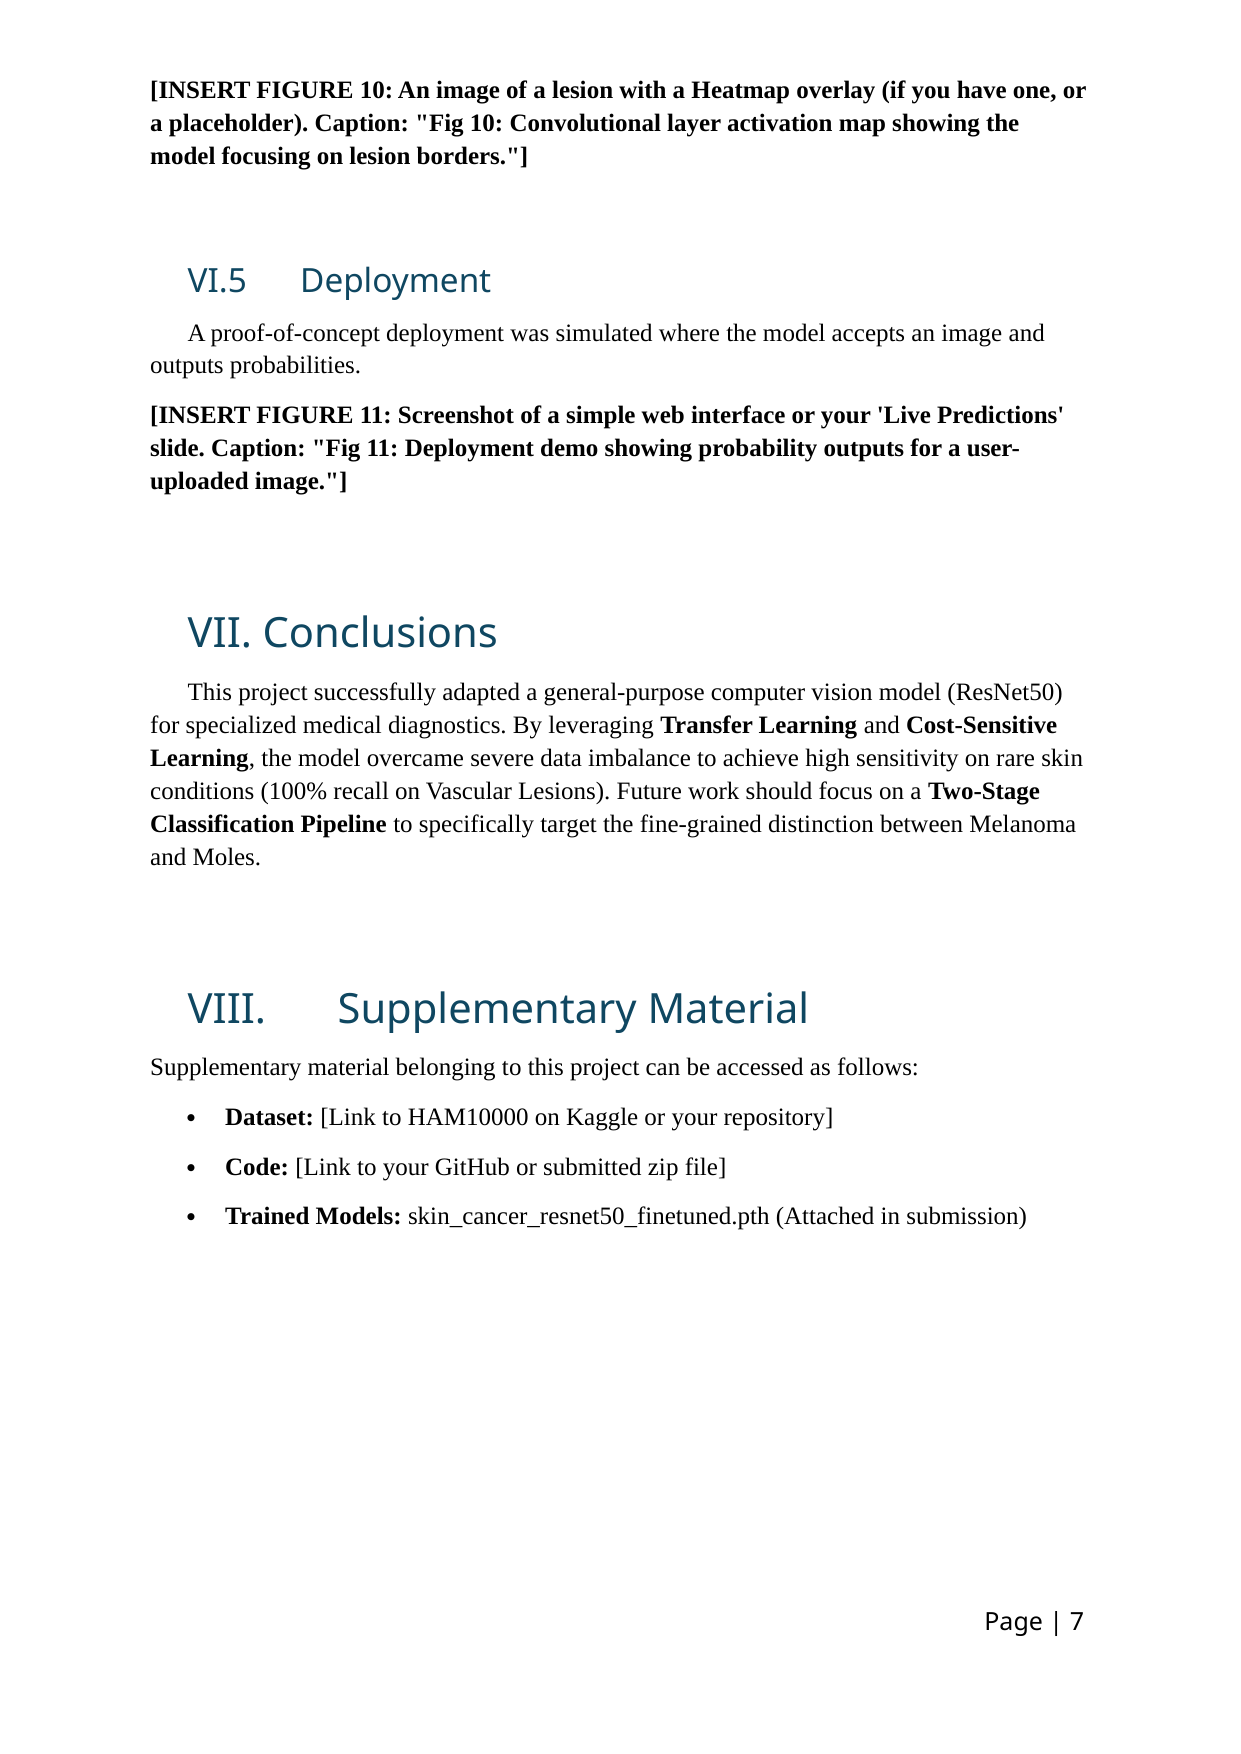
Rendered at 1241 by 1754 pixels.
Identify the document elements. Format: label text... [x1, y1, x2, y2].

text This project successfully adapted a general-purpose computer vision model (ResNet50) for specialized medical diagnostics. By leveraging Transfer Learning and Cost-Sensitive Learning, the model overcame severe data imbalance to achieve high sensitivity on rare skin conditions (100% recall on Vascular Lesions). Future work should focus on a Two-Stage Classification Pipeline to specifically target the fine-grained distinction between Melanoma and Moles. [150, 677, 1090, 871]
list Code: [Link to your GitHub or submitted zip file] [187, 1152, 1090, 1180]
text Supplementary material belonging to this project can be accessed as follows: [150, 1052, 1090, 1081]
subtitle Supplementary Material [187, 979, 1090, 1036]
text [INSERT FIGURE 10: An image of a lesion with a Heatmap overlay (if you have one, or a placeholder). Caption: "Fig 10: Convolutional layer activation map showing the model focusing on lesion borders."] [150, 75, 1090, 170]
text [INSERT FIGURE 11: Screenshot of a simple web interface or your 'Live Predictions' slide. Caption: "Fig 11: Deployment demo showing probability outputs for a user-uploaded image."] [150, 400, 1090, 495]
list Trained Models: skin_cancer_resnet50_finetuned.pth (Attached in submission) [187, 1201, 1090, 1230]
list Dataset: [Link to HAM10000 on Kaggle or your repository] [187, 1102, 1090, 1131]
subtitle Conclusions [187, 603, 1090, 660]
text A proof-of-concept deployment was simulated where the model accepts an image and outputs probabilities. [150, 318, 1090, 379]
subtitle Deployment [187, 257, 1090, 302]
